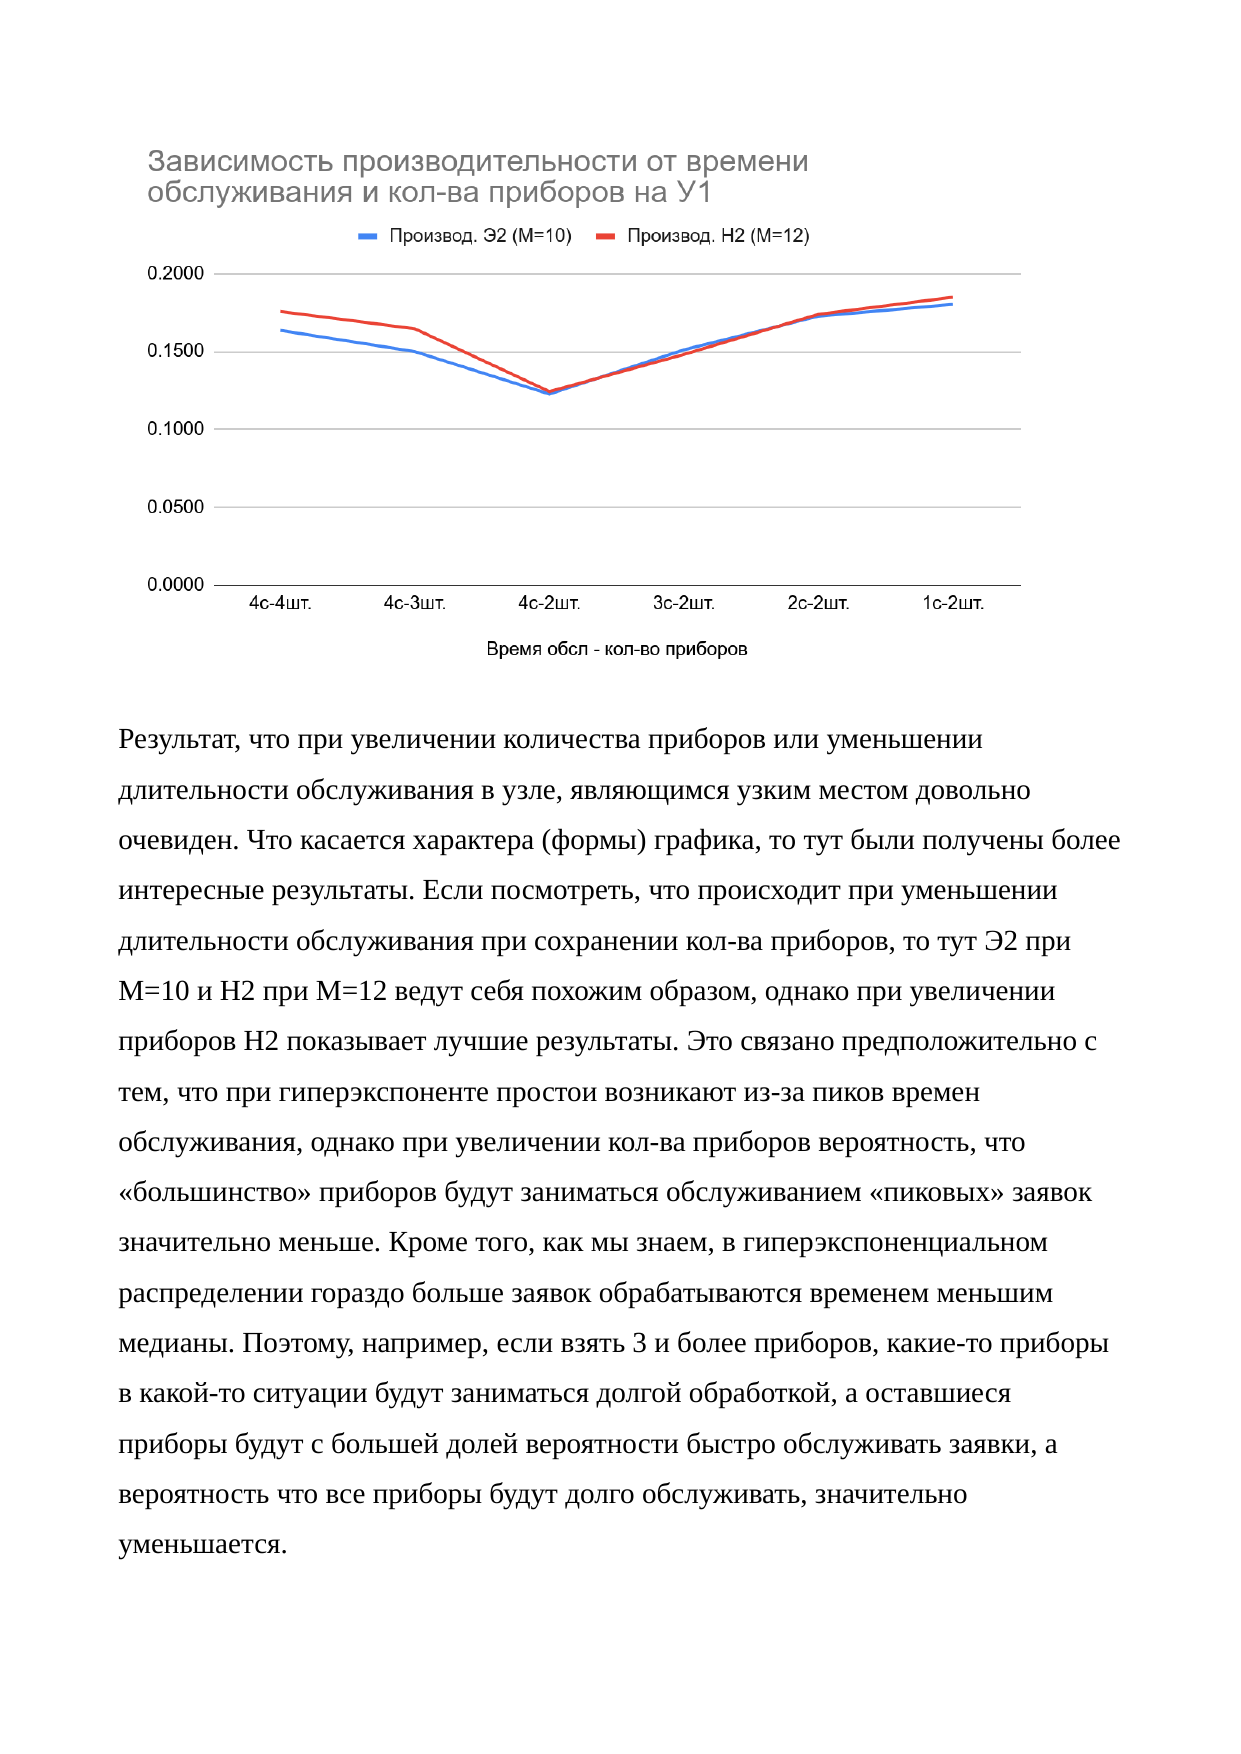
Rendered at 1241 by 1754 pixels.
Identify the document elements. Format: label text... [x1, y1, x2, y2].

text Результат, что при увеличении количества приборов или уменьшении длительности обслуживания в узле, являющимся узким местом довольно очевиден. Что касается характера (формы) графика, то тут были получены более интересные результаты. Если посмотреть, что происходит при уменьшении длительности обслуживания при сохранении кол-ва приборов, то тут Э2 при M=10 и H2 при М=12 ведут себя похожим образом, однако при увеличении приборов H2 показывает лучшие результаты. Это связано предположительно с тем, что при гиперэкспоненте простои возникают из-за пиков времен обслуживания, однако при увеличении кол-ва приборов вероятность, что «большинство» приборов будут заниматься обслуживанием «пиковых» заявок значительно меньше. Кроме того, как мы знаем, в гиперэкспоненциальном распределении гораздо больше заявок обрабатываются временем меньшим медианы. Поэтому, например, если взять 3 и более приборов, какие-то приборы в какой-то ситуации будут заниматься долгой обработкой, а оставшиеся приборы будут с большей долей вероятности быстро обслуживать заявки, а вероятность что все приборы будут долго обслуживать, значительно уменьшается. [118, 721, 1122, 1560]
